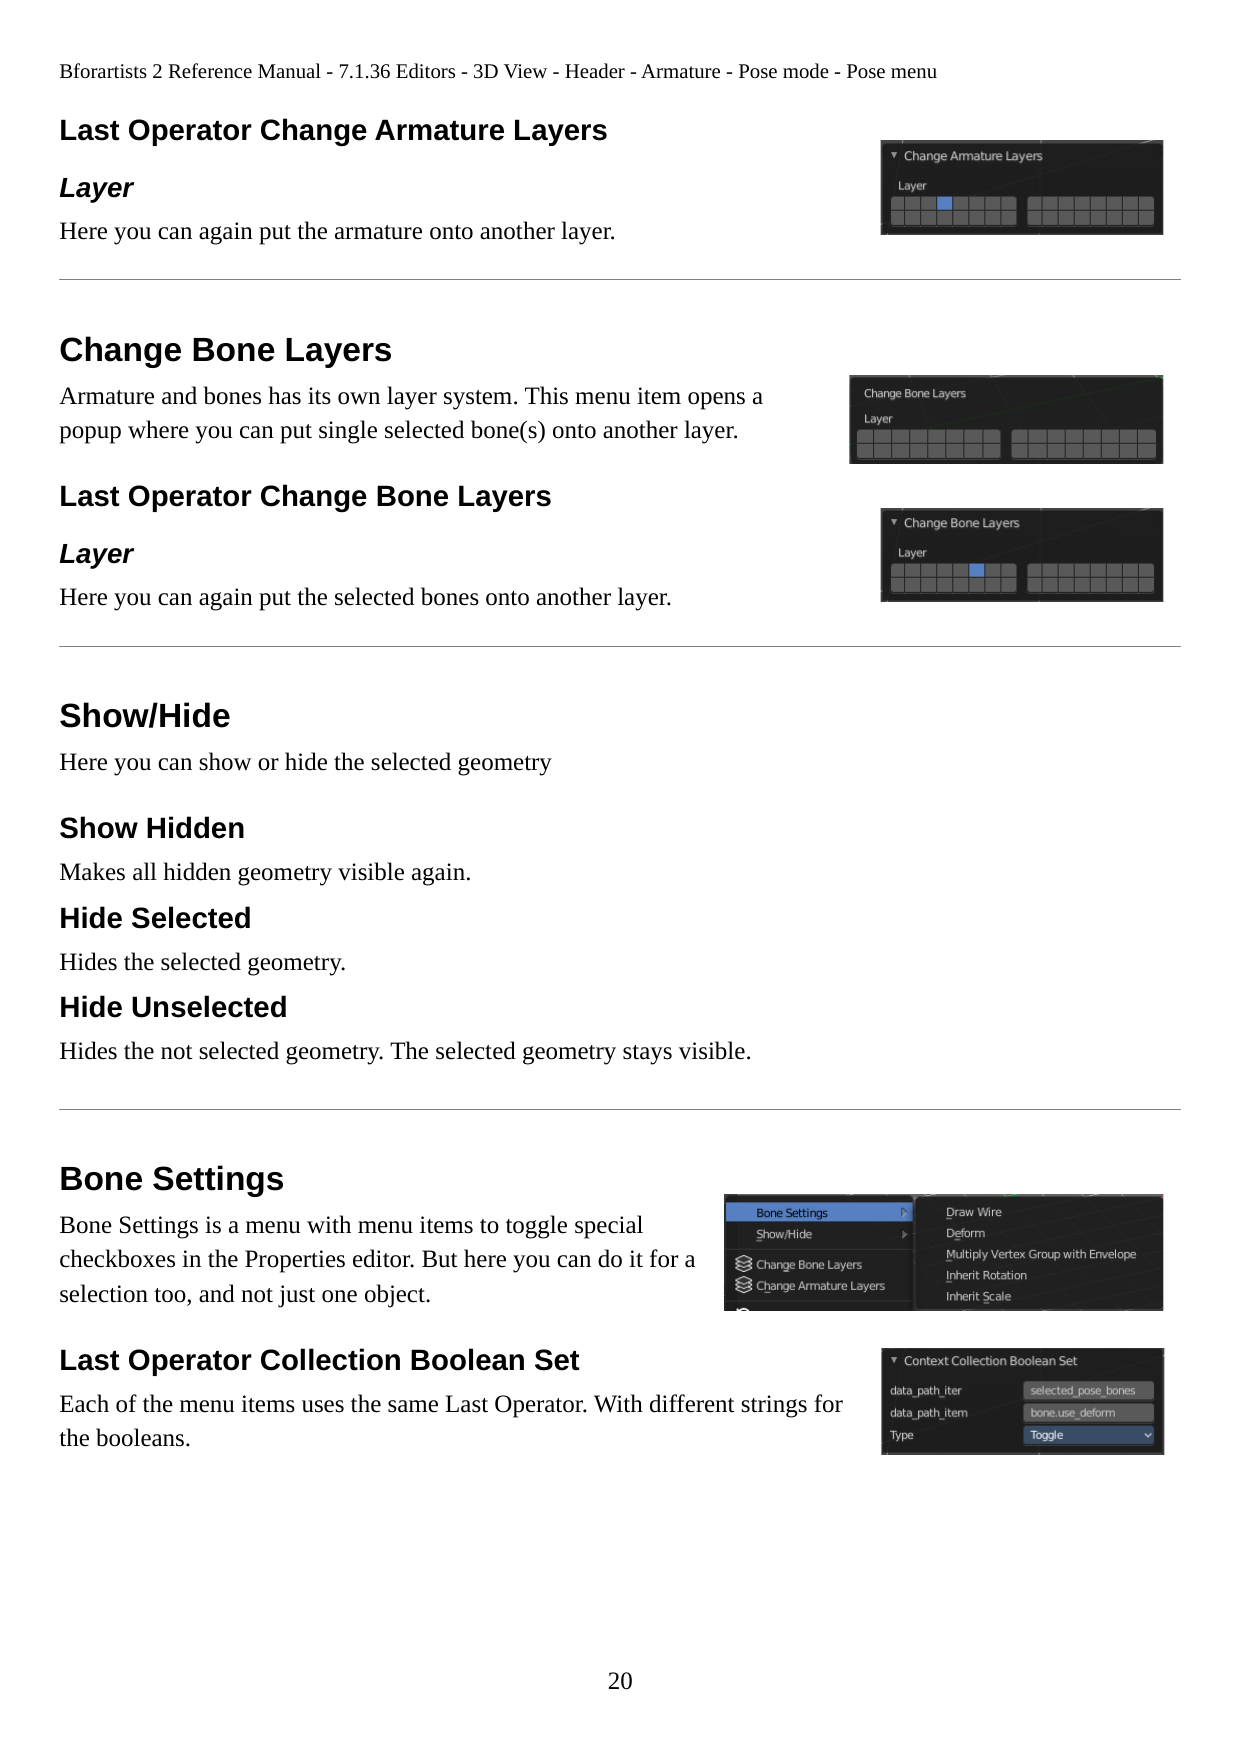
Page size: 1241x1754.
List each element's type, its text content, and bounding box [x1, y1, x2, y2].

text Bone Settings is a menu with menu items to toggle special checkboxes in the Properties editor. But here you can do it for a selection too, and not just one object. [59, 1210, 724, 1308]
picture [880, 508, 1164, 602]
subtitle Hide Selected [59, 901, 1181, 934]
subtitle Bone Settings [59, 1159, 1181, 1198]
subtitle [1164, 538, 1181, 570]
subtitle Layer [59, 171, 880, 203]
picture [881, 1348, 1165, 1455]
subtitle [1164, 171, 1181, 203]
subtitle Change Bone Layers [59, 330, 1181, 368]
text Hides the not selected geometry. The selected geometry stays visible. [59, 1036, 1181, 1065]
picture [880, 140, 1164, 235]
subtitle Last Operator Change Armature Layers [59, 113, 1181, 146]
subtitle Show Hidden [59, 811, 1181, 845]
subtitle Layer [59, 538, 880, 570]
text Hides the selected geometry. [59, 947, 1181, 976]
picture [849, 375, 1164, 464]
picture [724, 1194, 1164, 1311]
text Armature and bones has its own layer system. This menu item opens a popup where you can put single selected bone(s) onto another layer. [59, 381, 849, 444]
text Makes all hidden geometry visible again. [59, 857, 1181, 886]
subtitle Show/Hide [59, 696, 1181, 735]
subtitle Last Operator Change Bone Layers [59, 479, 1181, 513]
subtitle Last Operator Collection Boolean Set [59, 1343, 1181, 1376]
text Each of the menu items uses the same Last Operator. With different strings for the booleans. [59, 1389, 881, 1452]
subtitle Hide Unselected [59, 990, 1181, 1024]
text Here you can show or hide the selected geometry [59, 747, 1181, 776]
text Here you can again put the selected bones onto another layer. [59, 582, 1181, 611]
text Here you can again put the armature onto another layer. [59, 216, 1181, 244]
